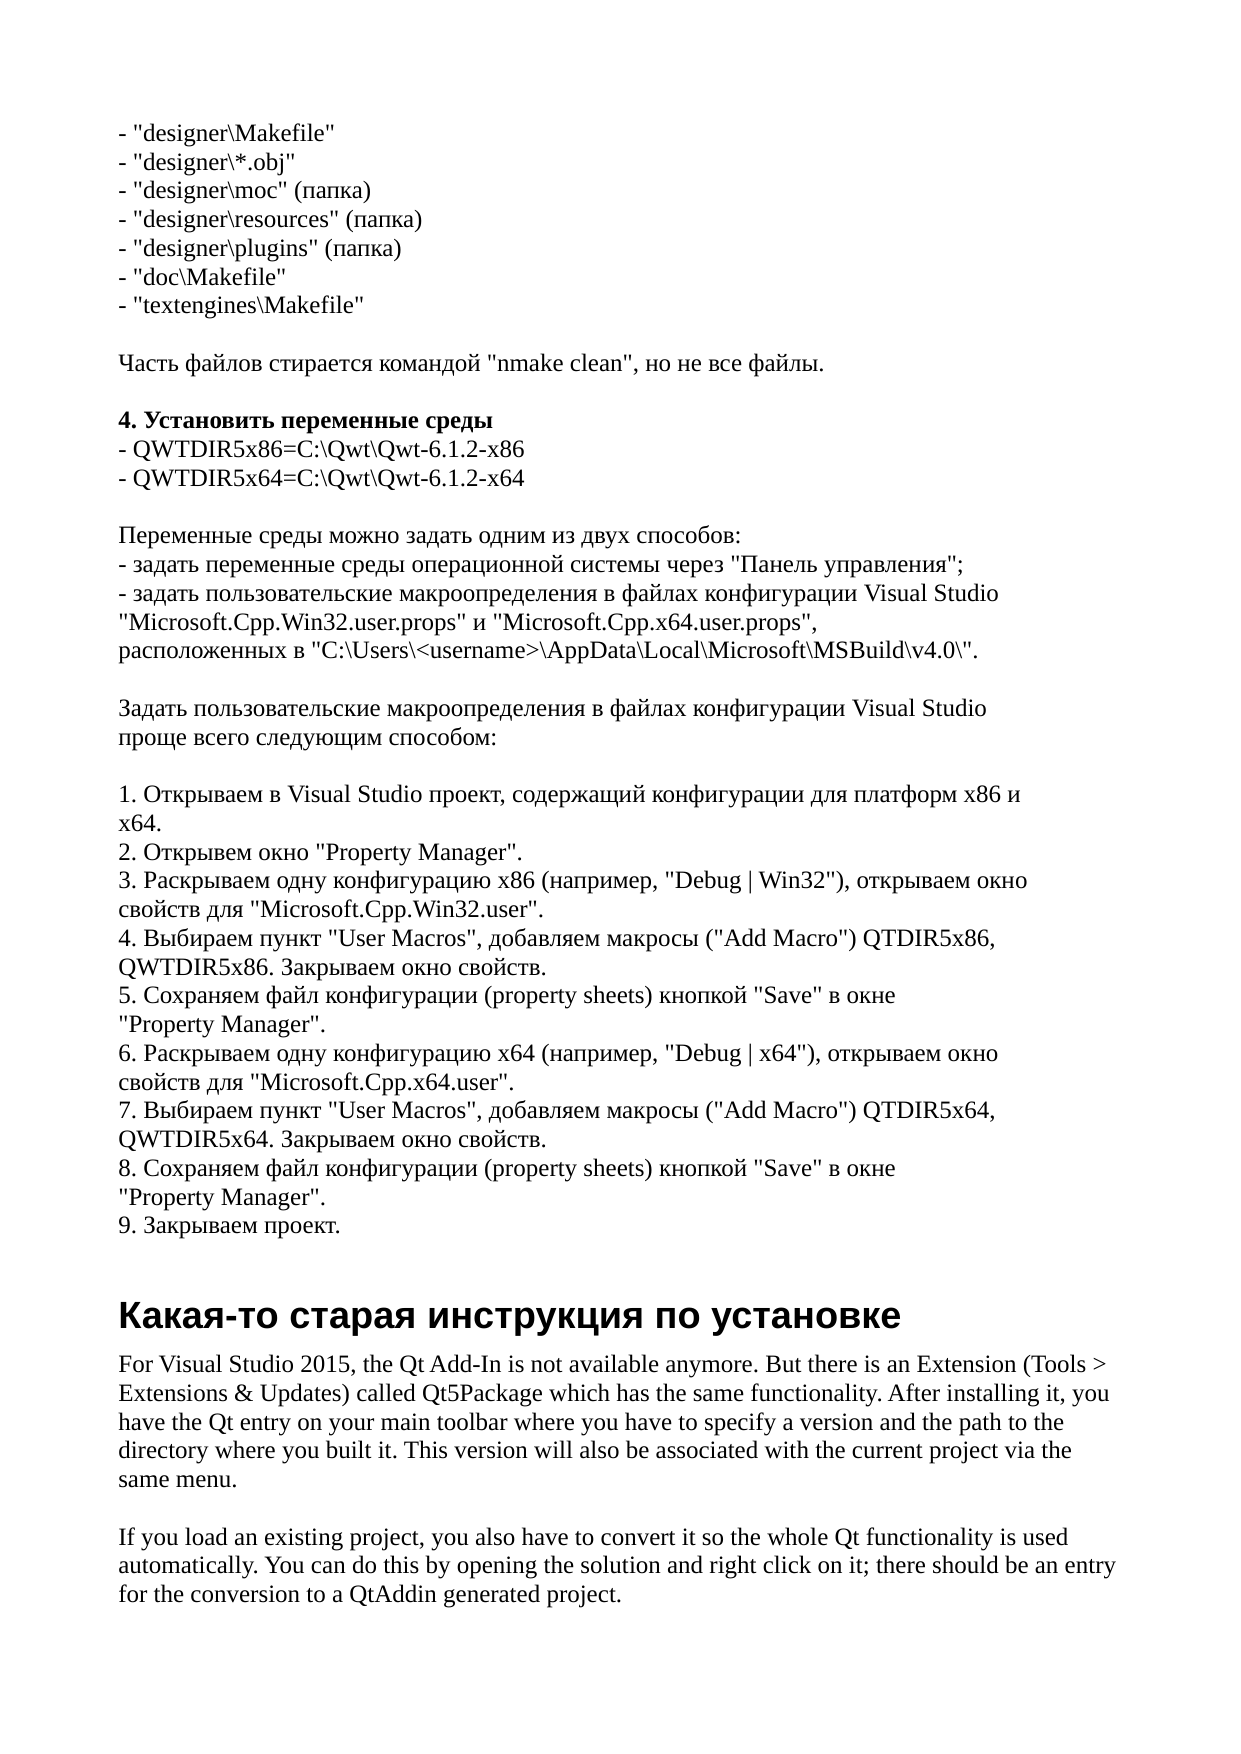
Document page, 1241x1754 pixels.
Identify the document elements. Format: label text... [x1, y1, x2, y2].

text - QWTDIR5x64=C:\Qwt\Qwt-6.1.2-x64 [118, 463, 1122, 492]
text - задать пользовательские макроопределения в файлах конфигурации Visual Studio [118, 578, 1122, 607]
text 8. Сохраняем файл конфигурации (property sheets) кнопкой "Save" в окне [118, 1153, 1122, 1182]
text QWTDIR5x86. Закрываем окно свойств. [118, 952, 1122, 981]
text - "designer\resources" (папка) [118, 204, 1122, 233]
text - "designer\Makefile" [118, 118, 1122, 147]
text x64. [118, 808, 1122, 837]
text 4. Установить переменные среды [118, 406, 1122, 434]
text 4. Выбираем пункт "User Macros", добавляем макросы ("Add Macro") QTDIR5x86, [118, 923, 1122, 952]
text - "designer\plugins" (папка) [118, 233, 1122, 262]
text If you load an existing project, you also have to convert it so the whole Qt functionality is used automatically. You can do this by opening the solution and right click on it; there should be an entry for the conversion to a QtAddin generated project. [118, 1522, 1122, 1608]
text 1. Открываем в Visual Studio проект, содержащий конфигурации для платформ x86 и [118, 779, 1122, 808]
text 9. Закрываем проект. [118, 1211, 1122, 1239]
text - QWTDIR5x86=C:\Qwt\Qwt-6.1.2-x86 [118, 434, 1122, 463]
subtitle Какая-то старая инструкция по установке [118, 1293, 1122, 1337]
text расположенных в "C:\Users\<username>\AppData\Local\Microsoft\MSBuild\v4.0\". [118, 636, 1122, 664]
text - "doc\Makefile" [118, 262, 1122, 291]
text проще всего следующим способом: [118, 722, 1122, 751]
text свойств для "Microsoft.Cpp.Win32.user". [118, 894, 1122, 923]
text "Property Manager". [118, 1009, 1122, 1038]
text Переменные среды можно задать одним из двух способов: [118, 521, 1122, 549]
text - "designer\*.obj" [118, 147, 1122, 176]
text "Microsoft.Cpp.Win32.user.props" и "Microsoft.Cpp.x64.user.props", [118, 607, 1122, 636]
text Задать пользовательские макроопределения в файлах конфигурации Visual Studio [118, 693, 1122, 722]
text 3. Раскрываем одну конфигурацию x86 (например, "Debug | Win32"), открываем окно [118, 866, 1122, 894]
text свойств для "Microsoft.Cpp.x64.user". [118, 1067, 1122, 1096]
text - задать переменные среды операционной системы через "Панель управления"; [118, 549, 1122, 578]
text 5. Сохраняем файл конфигурации (property sheets) кнопкой "Save" в окне [118, 981, 1122, 1009]
text - "designer\moc" (папка) [118, 176, 1122, 204]
text 2. Открывем окно "Property Manager". [118, 837, 1122, 866]
text 6. Раскрываем одну конфигурацию x64 (например, "Debug | x64"), открываем окно [118, 1038, 1122, 1067]
text QWTDIR5x64. Закрываем окно свойств. [118, 1124, 1122, 1153]
text For Visual Studio 2015, the Qt Add-In is not available anymore. But there is an Extension (Tools > Extensions & Updates) called Qt5Package which has the same functionality. After installing it, you have the Qt entry on your main toolbar where you have to specify a version and the path to the directory where you built it. This version will also be associated with the current project via the same menu. [118, 1349, 1122, 1493]
text - "textengines\Makefile" [118, 291, 1122, 319]
text Часть файлов стирается командой "nmake clean", но не все файлы. [118, 348, 1122, 377]
text 7. Выбираем пункт "User Macros", добавляем макросы ("Add Macro") QTDIR5x64, [118, 1096, 1122, 1124]
text "Property Manager". [118, 1182, 1122, 1211]
